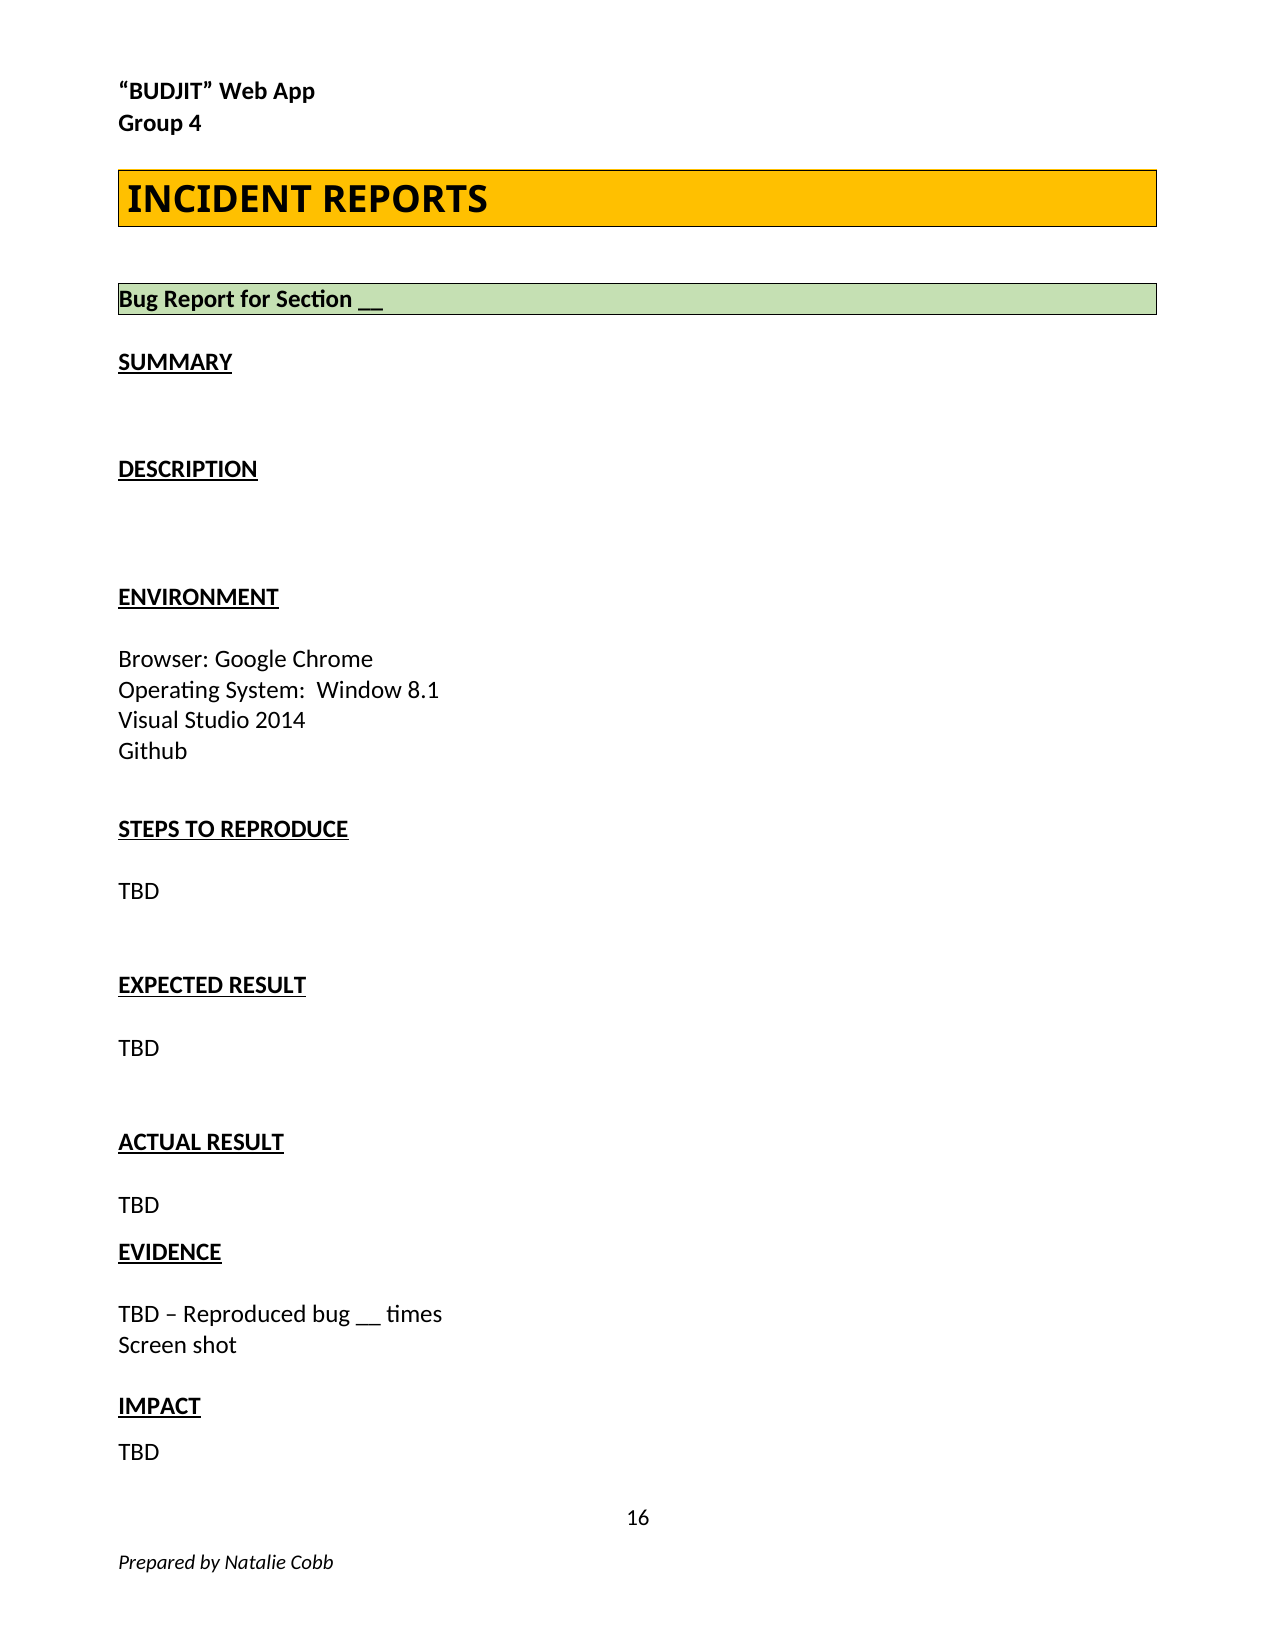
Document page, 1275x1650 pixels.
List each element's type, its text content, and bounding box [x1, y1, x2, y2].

text Browser: Google Chrome [118, 643, 1157, 674]
subtitle Steps to Reproduce [118, 813, 1157, 843]
text Visual Studio 2014 [118, 704, 1157, 735]
subtitle TBD [118, 1032, 1157, 1062]
subtitle Evidence [118, 1236, 1157, 1266]
subtitle TBD [118, 1436, 1157, 1466]
subtitle INCIDENT REPORTS [119, 171, 1156, 226]
text Github [118, 735, 1157, 766]
subtitle Impact [118, 1390, 1157, 1420]
text Bug Report for Section __ [119, 284, 1156, 314]
subtitle Actual Result [118, 1126, 1157, 1157]
subtitle Environment [118, 581, 1157, 612]
text TBD – Reproduced bug __ times [118, 1298, 1157, 1329]
subtitle TBD [118, 1189, 1157, 1219]
text Screen shot [118, 1329, 1157, 1359]
subtitle Summary [118, 346, 1157, 377]
subtitle Description [118, 453, 1157, 484]
text Operating System: Window 8.1 [118, 674, 1157, 704]
subtitle TBD [118, 875, 1157, 906]
subtitle Expected Result [118, 969, 1157, 1000]
